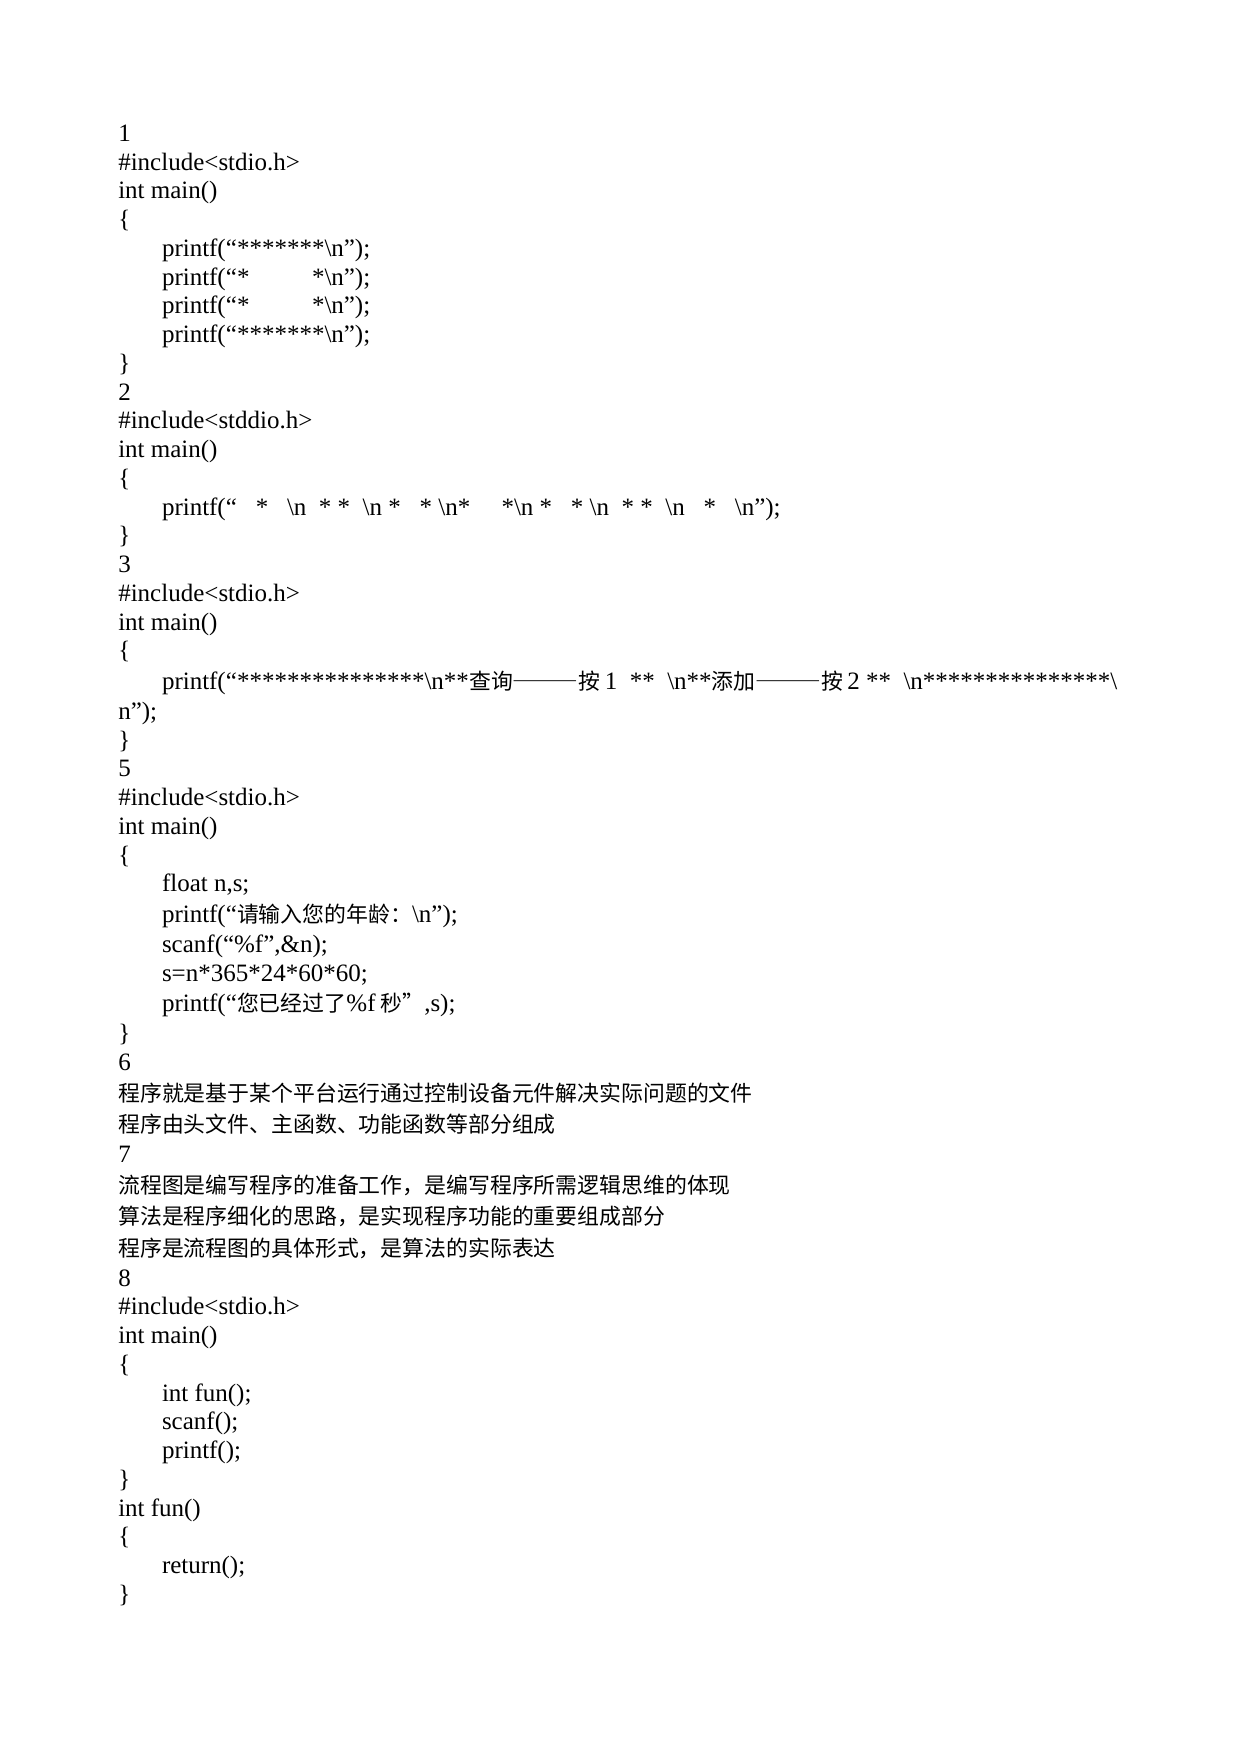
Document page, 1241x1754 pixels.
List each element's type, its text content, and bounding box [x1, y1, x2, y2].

text } [118, 1464, 1122, 1493]
text { [118, 1349, 1122, 1378]
text { [118, 1521, 1122, 1550]
text } [118, 725, 1122, 753]
text s=n*365*24*60*60; [118, 958, 1122, 986]
text #include<stddio.h> [118, 406, 1122, 434]
text } [118, 348, 1122, 377]
text printf(“* *\n”); [118, 262, 1122, 291]
text 1 [118, 118, 1122, 147]
text float n,s; [118, 868, 1122, 897]
text printf(); [118, 1435, 1122, 1464]
text 程序就是基于某个平台运行通过控制设备元件解决实际问题的文件 [118, 1076, 1122, 1107]
text } [118, 1018, 1122, 1047]
text #include<stdio.h> [118, 147, 1122, 176]
text } [118, 1579, 1122, 1608]
text return(); [118, 1550, 1122, 1579]
text 8 [118, 1263, 1122, 1291]
text int main() [118, 434, 1122, 463]
text 5 [118, 753, 1122, 782]
text 流程图是编写程序的准备工作，是编写程序所需逻辑思维的体现 [118, 1168, 1122, 1199]
text 6 [118, 1047, 1122, 1076]
text int main() [118, 811, 1122, 840]
text { [118, 636, 1122, 664]
text { [118, 204, 1122, 233]
text 算法是程序细化的思路，是实现程序功能的重要组成部分 [118, 1199, 1122, 1231]
text printf(“您已经过了%f秒”,s); [118, 986, 1122, 1018]
text printf(“* *\n”); [118, 291, 1122, 319]
text #include<stdio.h> [118, 782, 1122, 811]
text #include<stdio.h> [118, 578, 1122, 607]
text 程序是流程图的具体形式，是算法的实际表达 [118, 1231, 1122, 1263]
text { [118, 840, 1122, 868]
text scanf(); [118, 1406, 1122, 1435]
text printf(“*******\n”); [118, 233, 1122, 262]
text printf(“*******\n”); [118, 319, 1122, 348]
text #include<stdio.h> [118, 1291, 1122, 1320]
text 程序由头文件、主函数、功能函数等部分组成 [118, 1107, 1122, 1139]
text int main() [118, 607, 1122, 636]
text } [118, 521, 1122, 549]
text scanf(“%f”,&n); [118, 929, 1122, 958]
text 2 [118, 377, 1122, 406]
text printf(“请输入您的年龄：\n”); [118, 897, 1122, 929]
text int fun(); [118, 1378, 1122, 1406]
text int main() [118, 1320, 1122, 1349]
text 7 [118, 1139, 1122, 1168]
text printf(“ * \n * * \n * * \n* *\n * * \n * * \n * \n”); [118, 492, 1122, 521]
text int fun() [118, 1493, 1122, 1521]
text printf(“***************\n**查询———按1 ** \n**添加———按2 ** \n***************\n”); [118, 664, 1122, 725]
text { [118, 463, 1122, 492]
text 3 [118, 549, 1122, 578]
text int main() [118, 176, 1122, 204]
